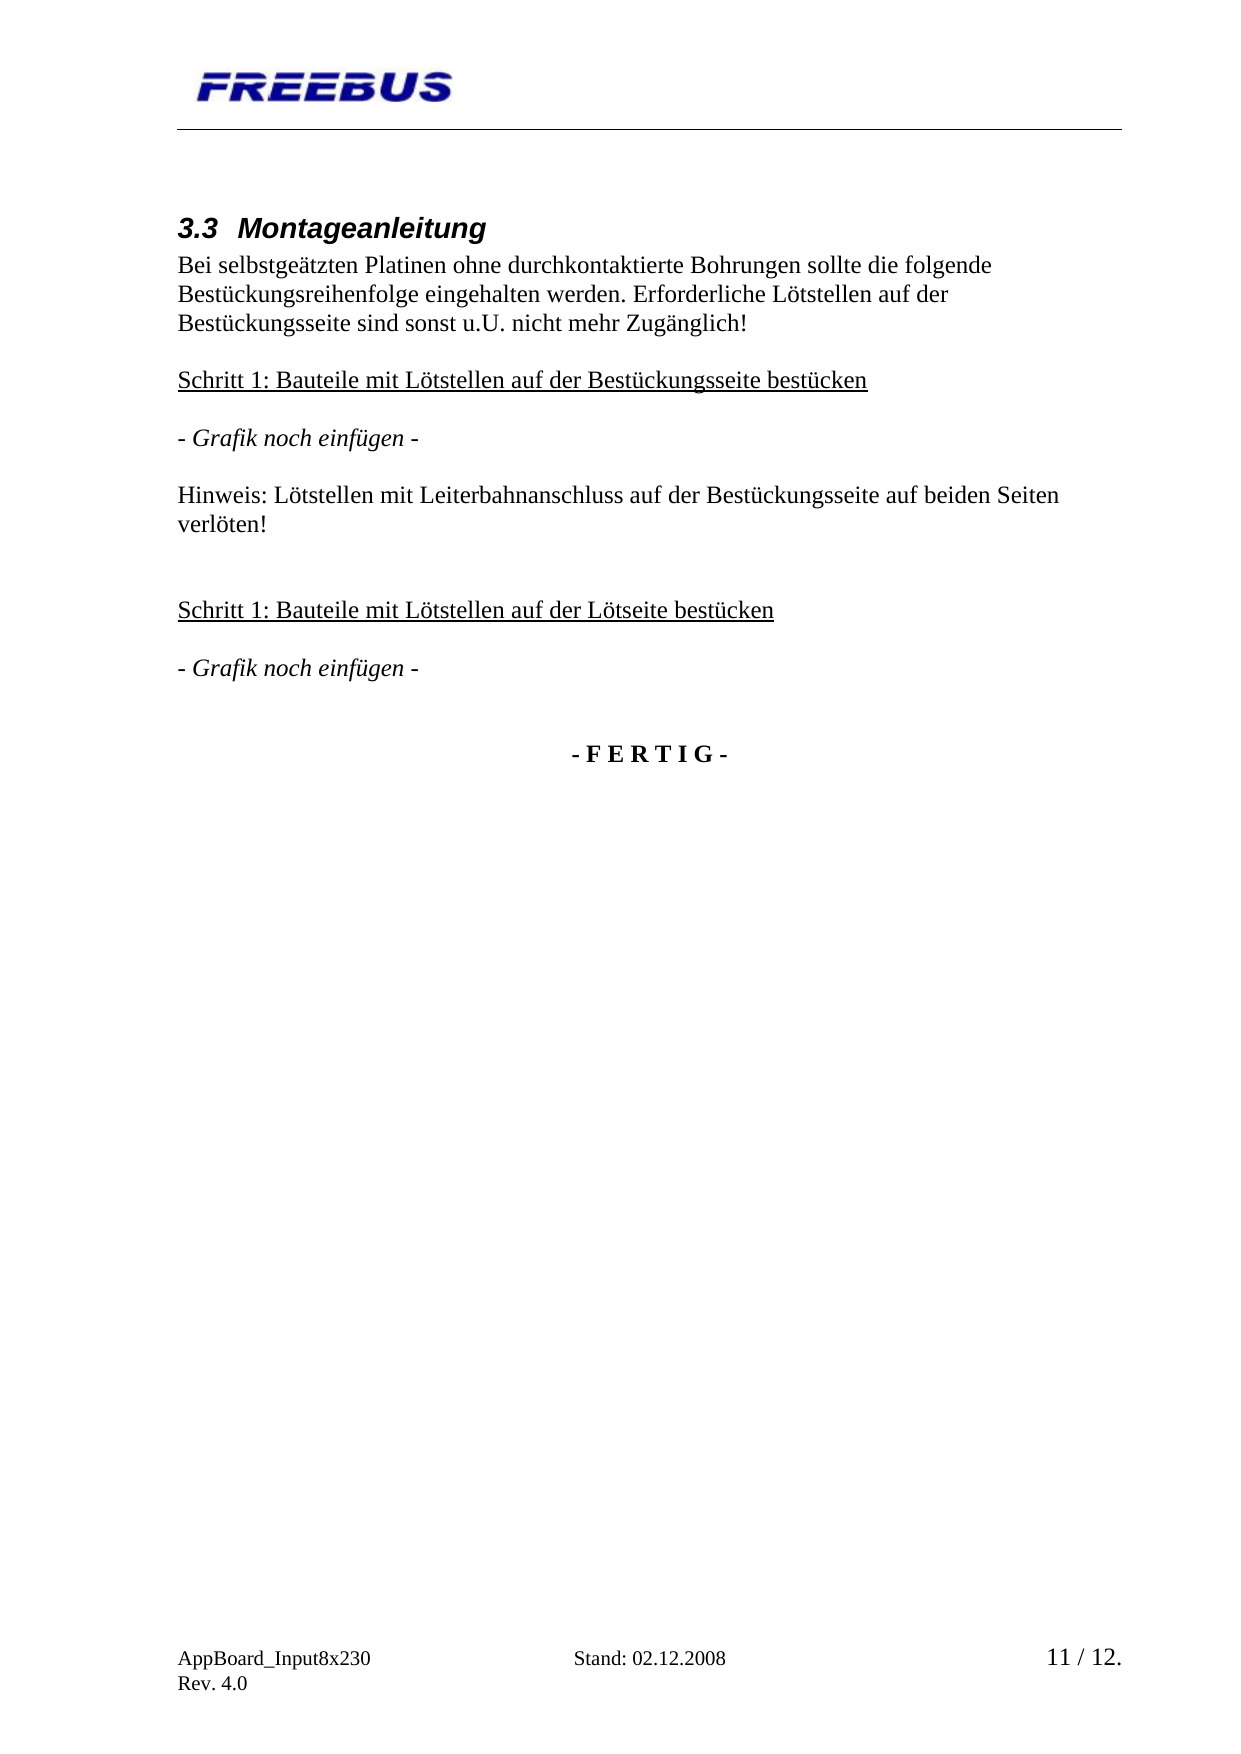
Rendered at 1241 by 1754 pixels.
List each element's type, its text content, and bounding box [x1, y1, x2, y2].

text - F E R T I G - [177, 739, 1122, 768]
text Bei selbstgeätzten Platinen ohne durchkontaktierte Bohrungen sollte die folgende Bestückungsreihenfolge eingehalten werden. Erforderliche Lötstellen auf der Bestückungsseite sind sonst u.U. nicht mehr Zugänglich! [177, 250, 1122, 337]
text - Grafik noch einfügen - [177, 423, 1122, 452]
text Schritt 1: Bauteile mit Lötstellen auf der Bestückungsseite bestücken [177, 365, 1122, 394]
text Hinweis: Lötstellen mit Leiterbahnanschluss auf der Bestückungsseite auf beiden Seiten verlöten! [177, 480, 1122, 538]
text Schritt 1: Bauteile mit Lötstellen auf der Lötseite bestücken [177, 595, 1122, 624]
subtitle Montageanleitung [177, 211, 1122, 244]
picture [193, 68, 453, 104]
text - Grafik noch einfügen - [177, 653, 1122, 682]
